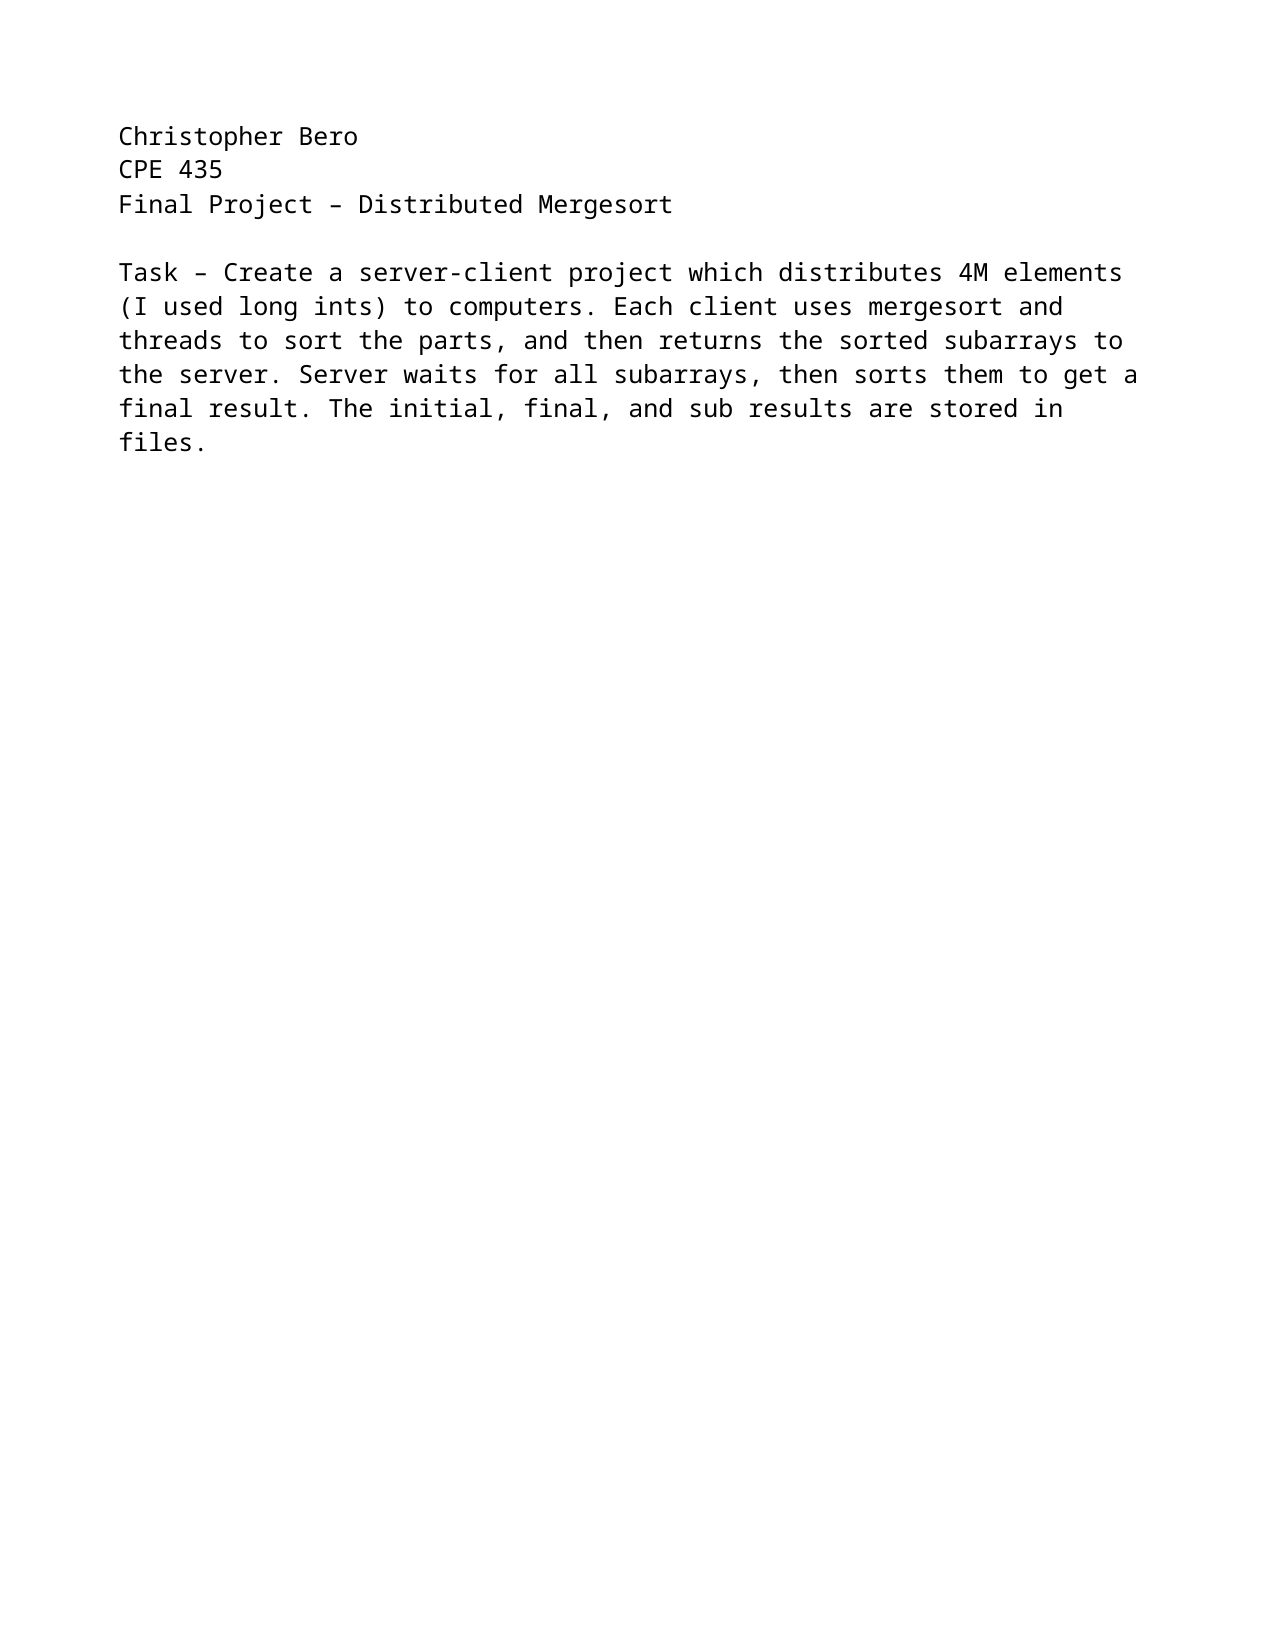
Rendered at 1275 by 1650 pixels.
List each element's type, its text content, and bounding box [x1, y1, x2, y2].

text Final Project – Distributed Mergesort [118, 186, 1157, 220]
text Christopher Bero [118, 118, 1157, 152]
text CPE 435 [118, 152, 1157, 186]
text Task – Create a server-client project which distributes 4M elements (I used long ints) to computers. Each client uses mergesort and threads to sort the parts, and then returns the sorted subarrays to the server. Server waits for all subarrays, then sorts them to get a final result. The initial, final, and sub results are stored in files. [118, 254, 1157, 459]
